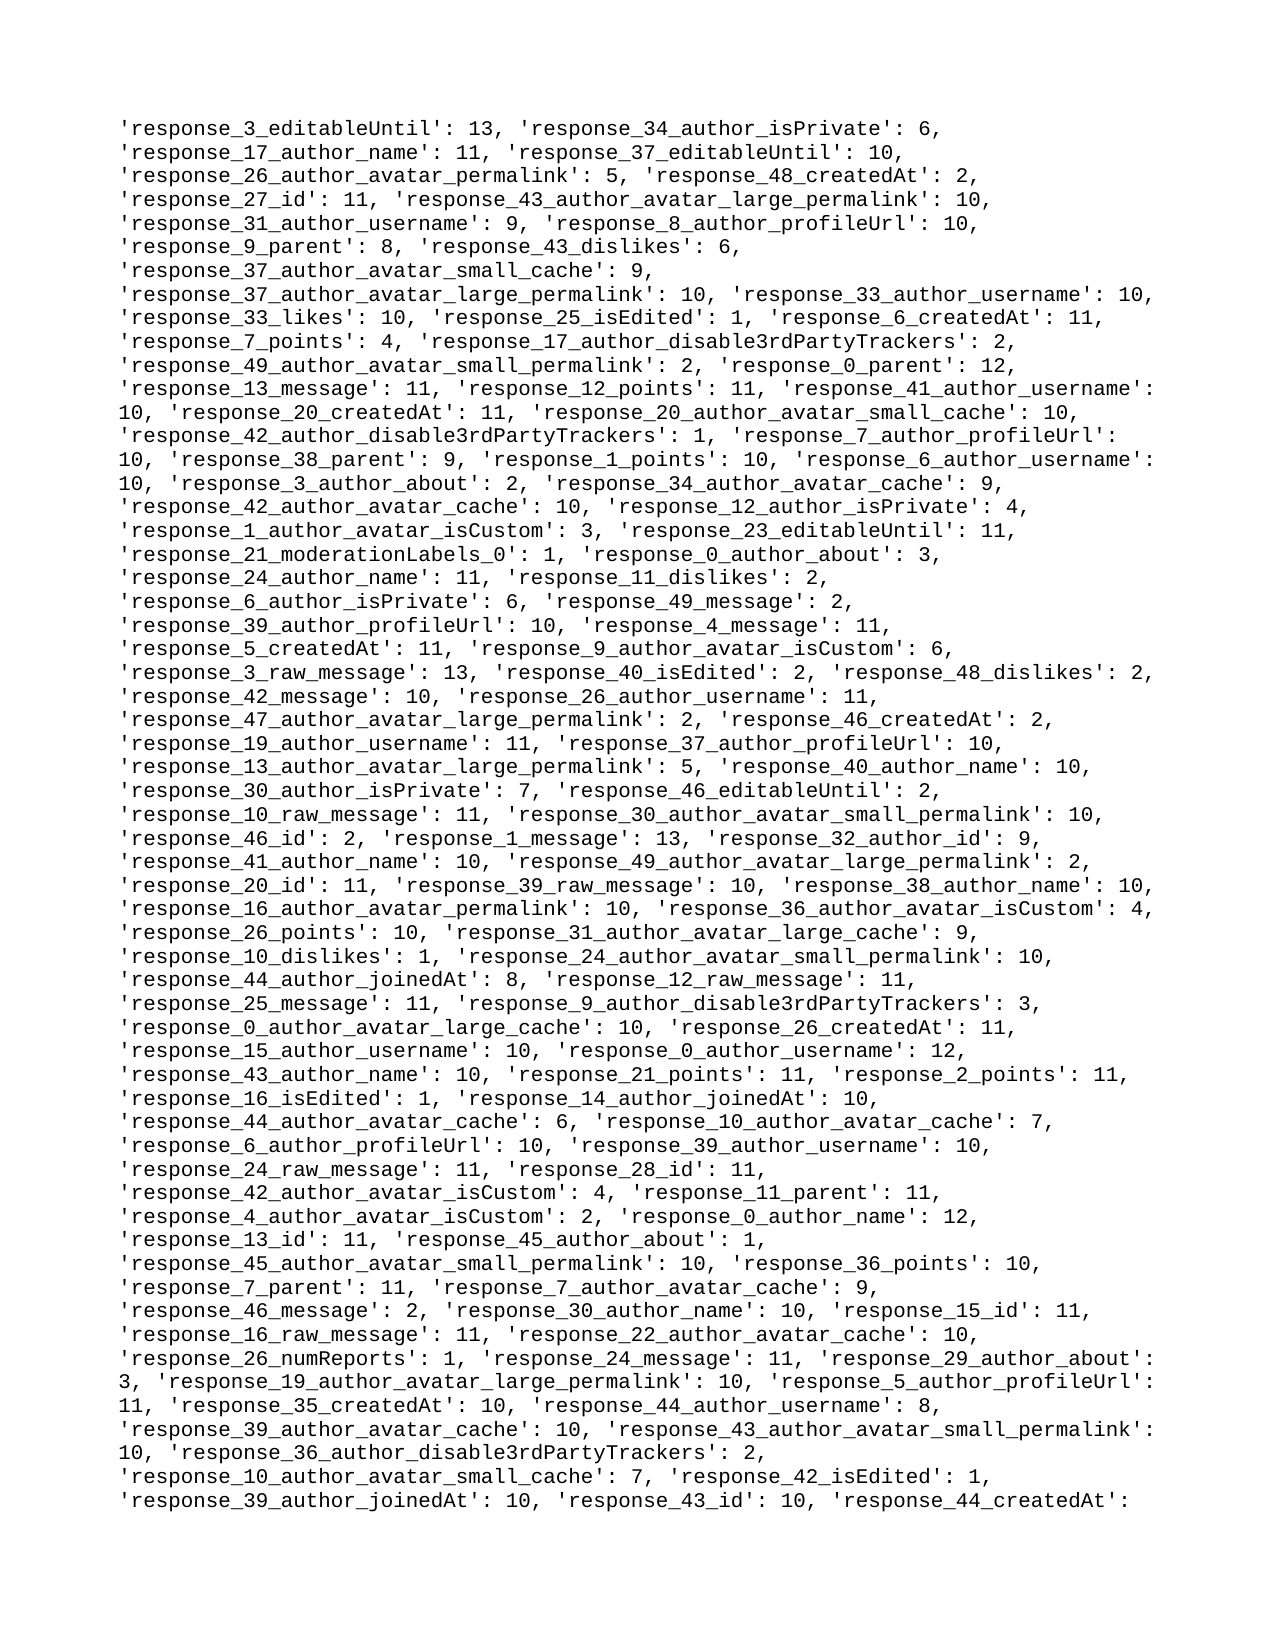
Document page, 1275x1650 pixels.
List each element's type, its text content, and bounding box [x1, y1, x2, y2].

text 'response_3_editableUntil': 13, 'response_34_author_isPrivate': 6, 'response_17_author_name': 11, 'response_37_editableUntil': 10, 'response_26_author_avatar_permalink': 5, 'response_48_createdAt': 2, 'response_27_id': 11, 'response_43_author_avatar_large_permalink': 10, 'response_31_author_username': 9, 'response_8_author_profileUrl': 10, 'response_9_parent': 8, 'response_43_dislikes': 6, 'response_37_author_avatar_small_cache': 9, 'response_37_author_avatar_large_permalink': 10, 'response_33_author_username': 10, 'response_33_likes': 10, 'response_25_isEdited': 1, 'response_6_createdAt': 11, 'response_7_points': 4, 'response_17_author_disable3rdPartyTrackers': 2, 'response_49_author_avatar_small_permalink': 2, 'response_0_parent': 12, 'response_13_message': 11, 'response_12_points': 11, 'response_41_author_username': 10, 'response_20_createdAt': 11, 'response_20_author_avatar_small_cache': 10, 'response_42_author_disable3rdPartyTrackers': 1, 'response_7_author_profileUrl': 10, 'response_38_parent': 9, 'response_1_points': 10, 'response_6_author_username': 10, 'response_3_author_about': 2, 'response_34_author_avatar_cache': 9, 'response_42_author_avatar_cache': 10, 'response_12_author_isPrivate': 4, 'response_1_author_avatar_isCustom': 3, 'response_23_editableUntil': 11, 'response_21_moderationLabels_0': 1, 'response_0_author_about': 3, 'response_24_author_name': 11, 'response_11_dislikes': 2, 'response_6_author_isPrivate': 6, 'response_49_message': 2, 'response_39_author_profileUrl': 10, 'response_4_message': 11, 'response_5_createdAt': 11, 'response_9_author_avatar_isCustom': 6, 'response_3_raw_message': 13, 'response_40_isEdited': 2, 'response_48_dislikes': 2, 'response_42_message': 10, 'response_26_author_username': 11, 'response_47_author_avatar_large_permalink': 2, 'response_46_createdAt': 2, 'response_19_author_username': 11, 'response_37_author_profileUrl': 10, 'response_13_author_avatar_large_permalink': 5, 'response_40_author_name': 10, 'response_30_author_isPrivate': 7, 'response_46_editableUntil': 2, 'response_10_raw_message': 11, 'response_30_author_avatar_small_permalink': 10, 'response_46_id': 2, 'response_1_message': 13, 'response_32_author_id': 9, 'response_41_author_name': 10, 'response_49_author_avatar_large_permalink': 2, 'response_20_id': 11, 'response_39_raw_message': 10, 'response_38_author_name': 10, 'response_16_author_avatar_permalink': 10, 'response_36_author_avatar_isCustom': 4, 'response_26_points': 10, 'response_31_author_avatar_large_cache': 9, 'response_10_dislikes': 1, 'response_24_author_avatar_small_permalink': 10, 'response_44_author_joinedAt': 8, 'response_12_raw_message': 11, 'response_25_message': 11, 'response_9_author_disable3rdPartyTrackers': 3, 'response_0_author_avatar_large_cache': 10, 'response_26_createdAt': 11, 'response_15_author_username': 10, 'response_0_author_username': 12, 'response_43_author_name': 10, 'response_21_points': 11, 'response_2_points': 11, 'response_16_isEdited': 1, 'response_14_author_joinedAt': 10, 'response_44_author_avatar_cache': 6, 'response_10_author_avatar_cache': 7, 'response_6_author_profileUrl': 10, 'response_39_author_username': 10, 'response_24_raw_message': 11, 'response_28_id': 11, 'response_42_author_avatar_isCustom': 4, 'response_11_parent': 11, 'response_4_author_avatar_isCustom': 2, 'response_0_author_name': 12, 'response_13_id': 11, 'response_45_author_about': 1, 'response_45_author_avatar_small_permalink': 10, 'response_36_points': 10, 'response_7_parent': 11, 'response_7_author_avatar_cache': 9, 'response_46_message': 2, 'response_30_author_name': 10, 'response_15_id': 11, 'response_16_raw_message': 11, 'response_22_author_avatar_cache': 10, 'response_26_numReports': 1, 'response_24_message': 11, 'response_29_author_about': 3, 'response_19_author_avatar_large_permalink': 10, 'response_5_author_profileUrl': 11, 'response_35_createdAt': 10, 'response_44_author_username': 8, 'response_39_author_avatar_cache': 10, 'response_43_author_avatar_small_permalink': 10, 'response_36_author_disable3rdPartyTrackers': 2, 'response_10_author_avatar_small_cache': 7, 'response_42_isEdited': 1, 'response_39_author_joinedAt': 10, 'response_43_id': 10, 'response_44_createdAt': [118, 118, 1157, 1513]
